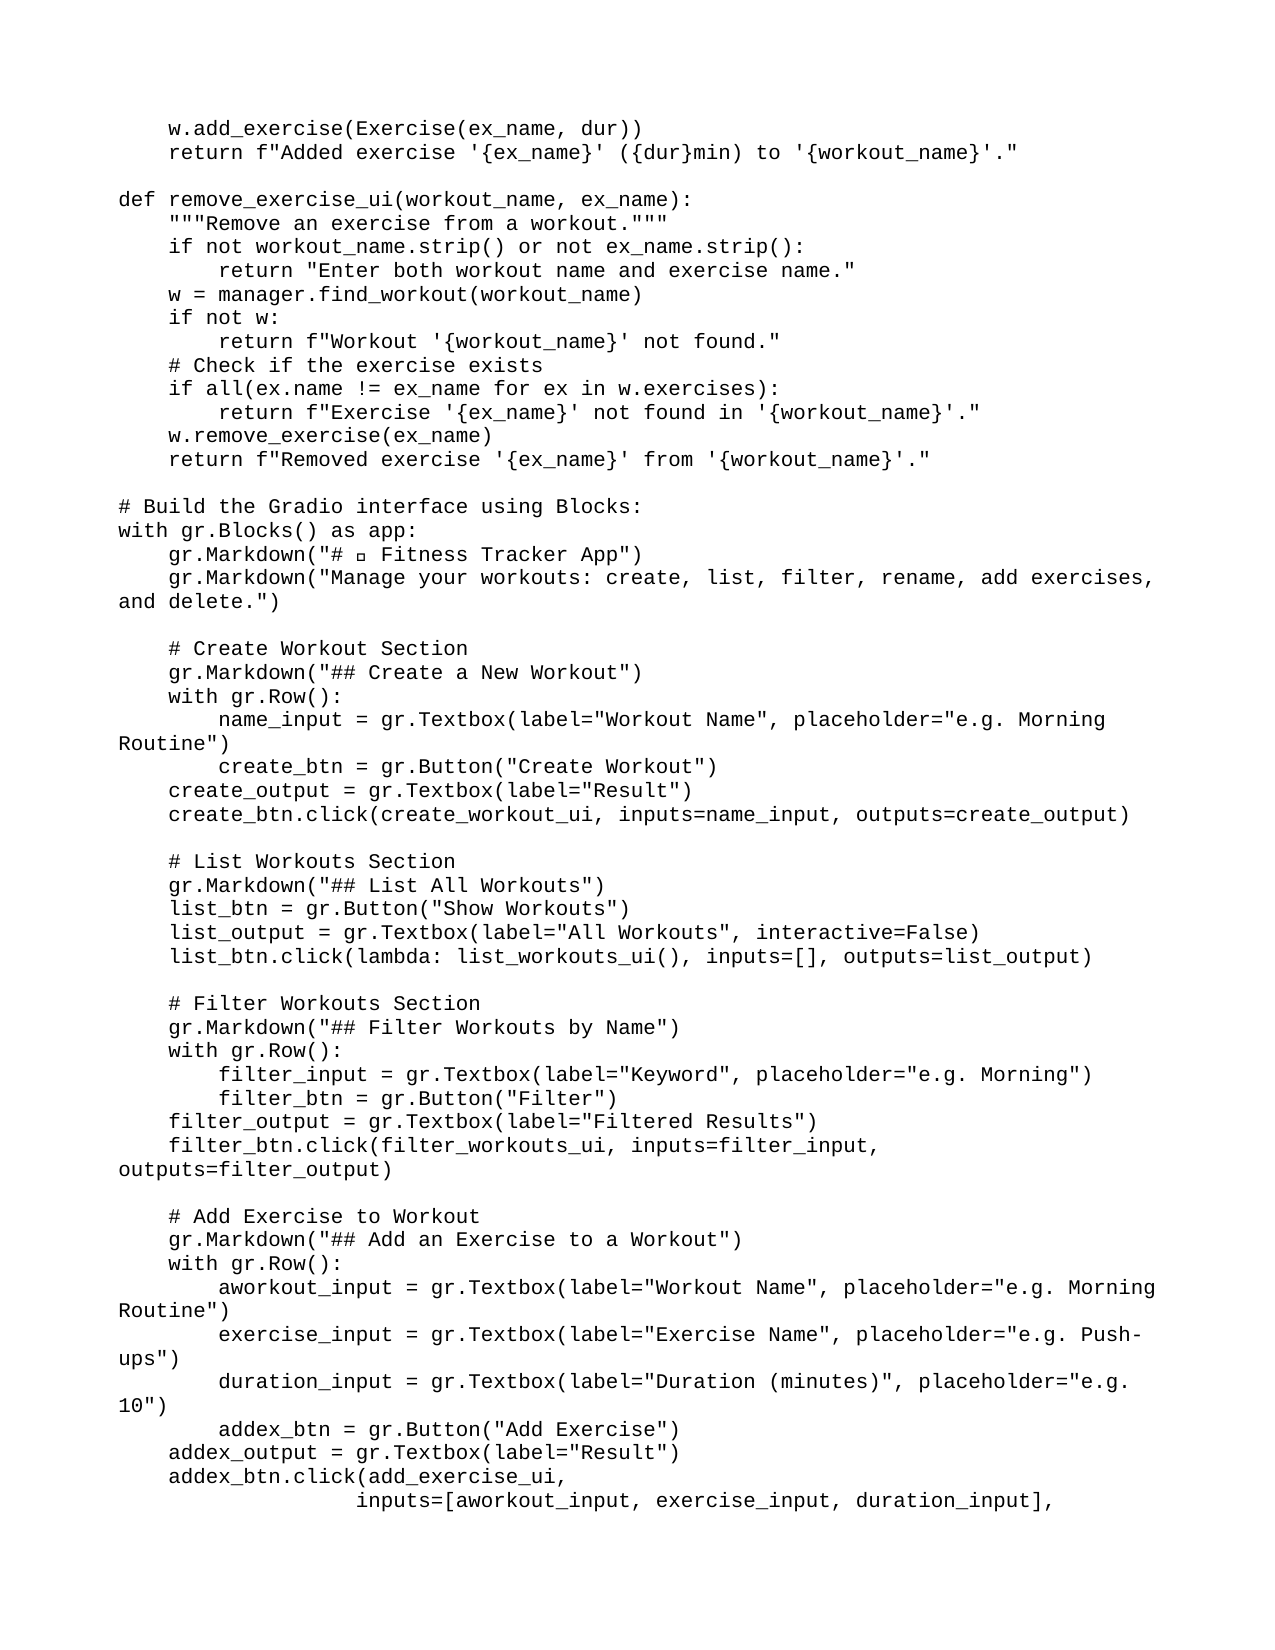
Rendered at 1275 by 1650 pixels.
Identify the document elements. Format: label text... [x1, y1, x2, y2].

text addex_btn = gr.Button("Add Exercise") [118, 1419, 1157, 1442]
text with gr.Row(): [118, 1253, 1157, 1277]
text addex_btn.click(add_exercise_ui, [118, 1466, 1157, 1489]
text return f"Removed exercise '{ex_name}' from '{workout_name}'." [118, 449, 1157, 473]
text # Add Exercise to Workout [118, 1206, 1157, 1229]
text with gr.Blocks() as app: [118, 520, 1157, 544]
text return f"Workout '{workout_name}' not found." [118, 331, 1157, 354]
text def remove_exercise_ui(workout_name, ex_name): [118, 189, 1157, 213]
text exercise_input = gr.Textbox(label="Exercise Name", placeholder="e.g. Push-ups") [118, 1324, 1157, 1371]
text """Remove an exercise from a workout.""" [118, 213, 1157, 236]
text # Build the Gradio interface using Blocks: [118, 496, 1157, 520]
text with gr.Row(): [118, 1040, 1157, 1064]
text duration_input = gr.Textbox(label="Duration (minutes)", placeholder="e.g. 10") [118, 1371, 1157, 1419]
text if not workout_name.strip() or not ex_name.strip(): [118, 236, 1157, 260]
text create_btn.click(create_workout_ui, inputs=name_input, outputs=create_output) [118, 804, 1157, 827]
text # List Workouts Section [118, 851, 1157, 875]
text w.remove_exercise(ex_name) [118, 426, 1157, 449]
text return f"Added exercise '{ex_name}' ({dur}min) to '{workout_name}'." [118, 142, 1157, 165]
text create_output = gr.Textbox(label="Result") [118, 780, 1157, 804]
text if all(ex.name != ex_name for ex in w.exercises): [118, 378, 1157, 402]
text # Check if the exercise exists [118, 354, 1157, 378]
text # Filter Workouts Section [118, 993, 1157, 1017]
text if not w: [118, 307, 1157, 331]
text with gr.Row(): [118, 686, 1157, 709]
text filter_input = gr.Textbox(label="Keyword", placeholder="e.g. Morning") [118, 1064, 1157, 1088]
text gr.Markdown("## List All Workouts") [118, 875, 1157, 898]
text name_input = gr.Textbox(label="Workout Name", placeholder="e.g. Morning Routine") [118, 709, 1157, 757]
text gr.Markdown("Manage your workouts: create, list, filter, rename, add exercises, and delete.") [118, 567, 1157, 615]
text gr.Markdown("# 🏃 Fitness Tracker App") [118, 544, 1157, 567]
text inputs=[aworkout_input, exercise_input, duration_input], [118, 1489, 1157, 1513]
text # Create Workout Section [118, 638, 1157, 662]
text list_btn.click(lambda: list_workouts_ui(), inputs=[], outputs=list_output) [118, 946, 1157, 969]
text aworkout_input = gr.Textbox(label="Workout Name", placeholder="e.g. Morning Routine") [118, 1277, 1157, 1324]
text filter_output = gr.Textbox(label="Filtered Results") [118, 1111, 1157, 1135]
text return "Enter both workout name and exercise name." [118, 260, 1157, 284]
text return f"Exercise '{ex_name}' not found in '{workout_name}'." [118, 402, 1157, 426]
text list_btn = gr.Button("Show Workouts") [118, 898, 1157, 922]
text filter_btn.click(filter_workouts_ui, inputs=filter_input, outputs=filter_output) [118, 1135, 1157, 1182]
text gr.Markdown("## Add an Exercise to a Workout") [118, 1229, 1157, 1253]
text create_btn = gr.Button("Create Workout") [118, 757, 1157, 780]
text gr.Markdown("## Create a New Workout") [118, 662, 1157, 686]
text w.add_exercise(Exercise(ex_name, dur)) [118, 118, 1157, 142]
text addex_output = gr.Textbox(label="Result") [118, 1442, 1157, 1466]
text list_output = gr.Textbox(label="All Workouts", interactive=False) [118, 922, 1157, 946]
text w = manager.find_workout(workout_name) [118, 284, 1157, 307]
text gr.Markdown("## Filter Workouts by Name") [118, 1017, 1157, 1040]
text filter_btn = gr.Button("Filter") [118, 1088, 1157, 1111]
